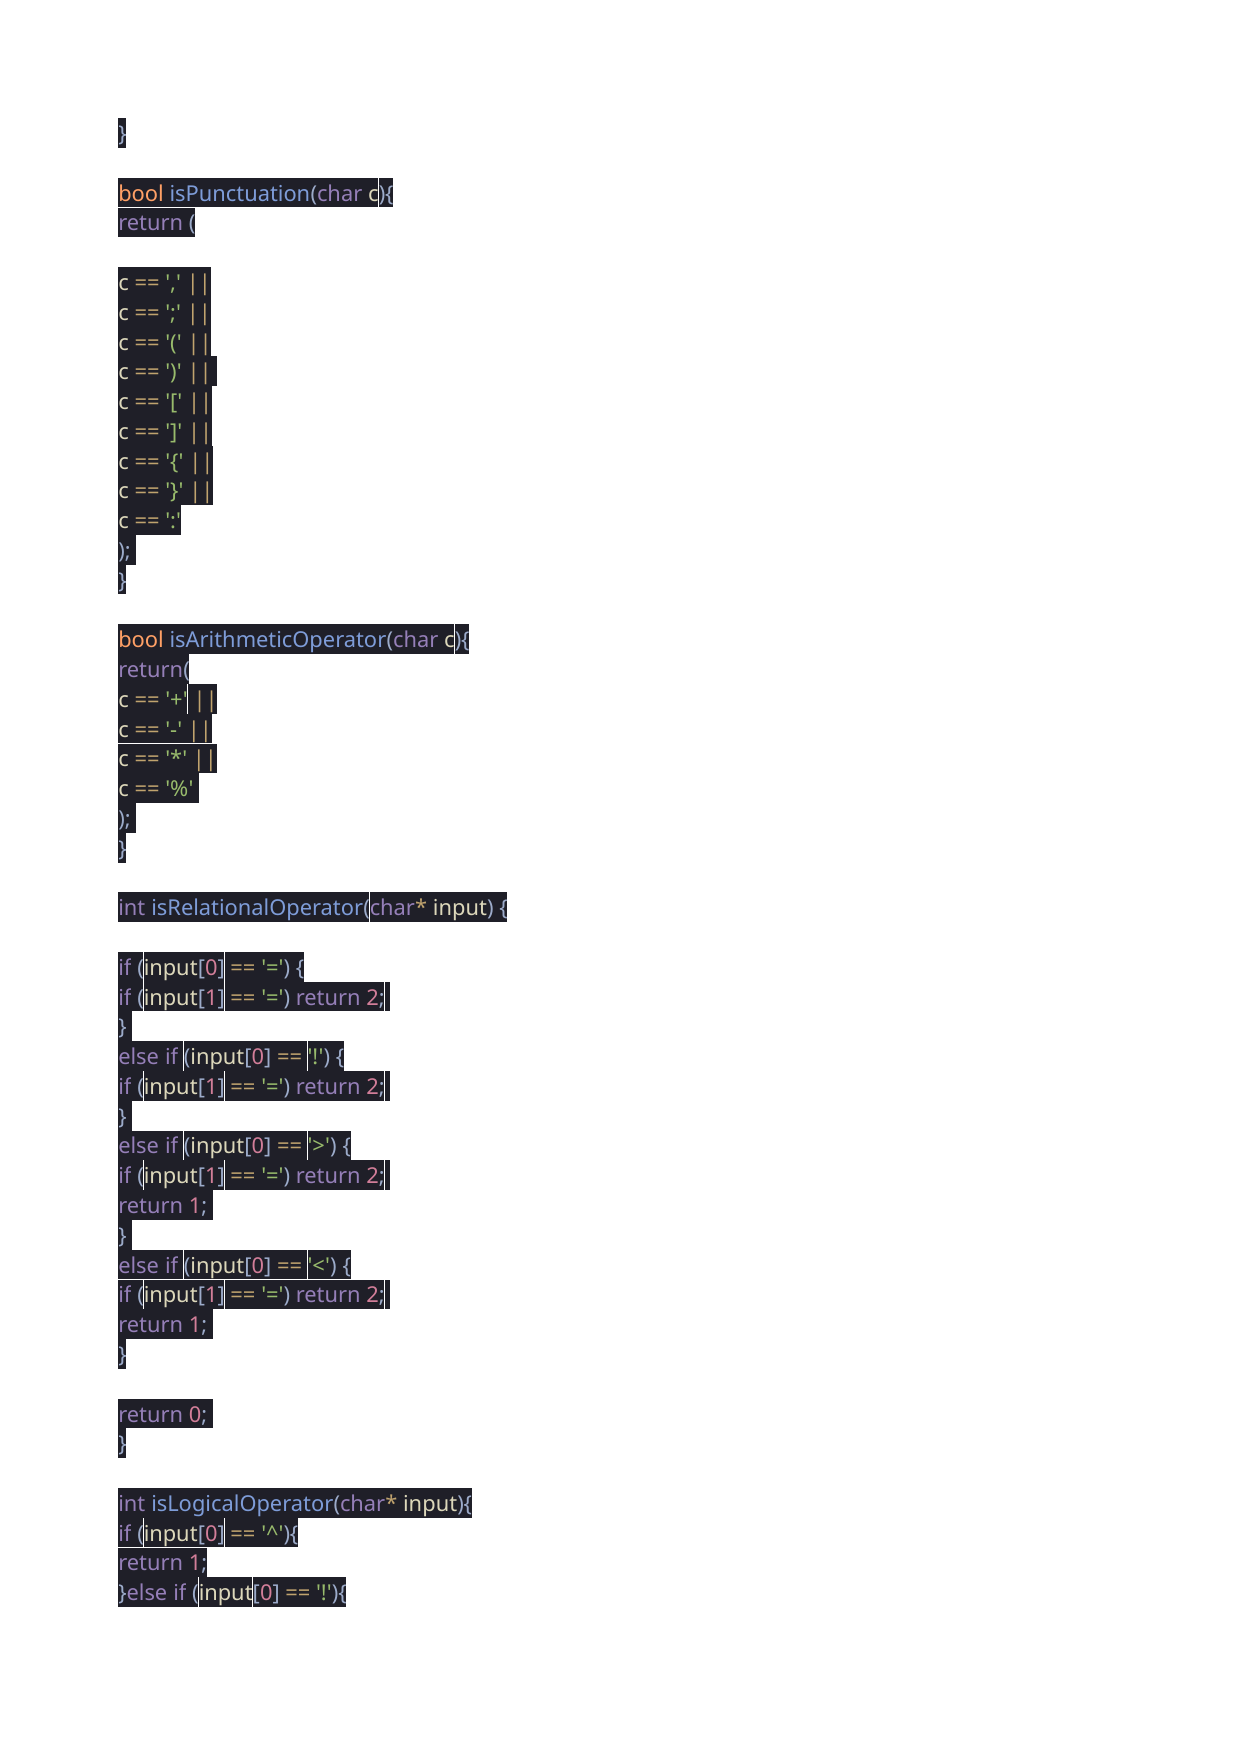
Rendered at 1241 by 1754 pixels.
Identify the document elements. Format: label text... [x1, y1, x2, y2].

text if (input[0] == '^'){ [118, 1518, 1122, 1547]
text c == '}' || [118, 475, 1122, 505]
text else if (input[0] == '<') { [118, 1250, 1122, 1279]
text } [118, 1339, 1122, 1369]
text } [118, 833, 1122, 863]
text } [118, 565, 1122, 594]
text c == '*' || [118, 743, 1122, 773]
text c == ']' || [118, 416, 1122, 446]
text if (input[0] == '=') { [118, 952, 1122, 982]
text return 0; [118, 1398, 1122, 1428]
text else if (input[0] == '!') { [118, 1041, 1122, 1071]
text ); [118, 535, 1122, 565]
text bool isArithmeticOperator(char c){ [118, 624, 1122, 654]
text c == '+' || [118, 684, 1122, 714]
text if (input[1] == '=') return 2; [118, 1160, 1122, 1190]
text ); [118, 803, 1122, 833]
text return 1; [118, 1190, 1122, 1220]
text } [118, 1220, 1122, 1250]
text }else if (input[0] == '!'){ [118, 1577, 1122, 1607]
text c == ':' [118, 505, 1122, 535]
text c == '{' || [118, 446, 1122, 475]
text } [118, 118, 1122, 148]
text bool isPunctuation(char c){ [118, 178, 1122, 207]
text } [118, 1428, 1122, 1458]
text int isLogicalOperator(char* input){ [118, 1488, 1122, 1518]
text } [118, 1011, 1122, 1041]
text return ( [118, 207, 1122, 237]
text c == '[' || [118, 386, 1122, 416]
text if (input[1] == '=') return 2; [118, 982, 1122, 1011]
text c == '(' || [118, 326, 1122, 356]
text else if (input[0] == '>') { [118, 1131, 1122, 1160]
text if (input[1] == '=') return 2; [118, 1071, 1122, 1101]
text c == ';' || [118, 297, 1122, 326]
text c == ')' || [118, 356, 1122, 386]
text return 1; [118, 1547, 1122, 1577]
text c == ',' || [118, 267, 1122, 297]
text c == '-' || [118, 714, 1122, 743]
text c == '%' [118, 773, 1122, 803]
text } [118, 1101, 1122, 1131]
text return 1; [118, 1309, 1122, 1339]
text if (input[1] == '=') return 2; [118, 1279, 1122, 1309]
text return( [118, 654, 1122, 684]
text int isRelationalOperator(char* input) { [118, 892, 1122, 922]
